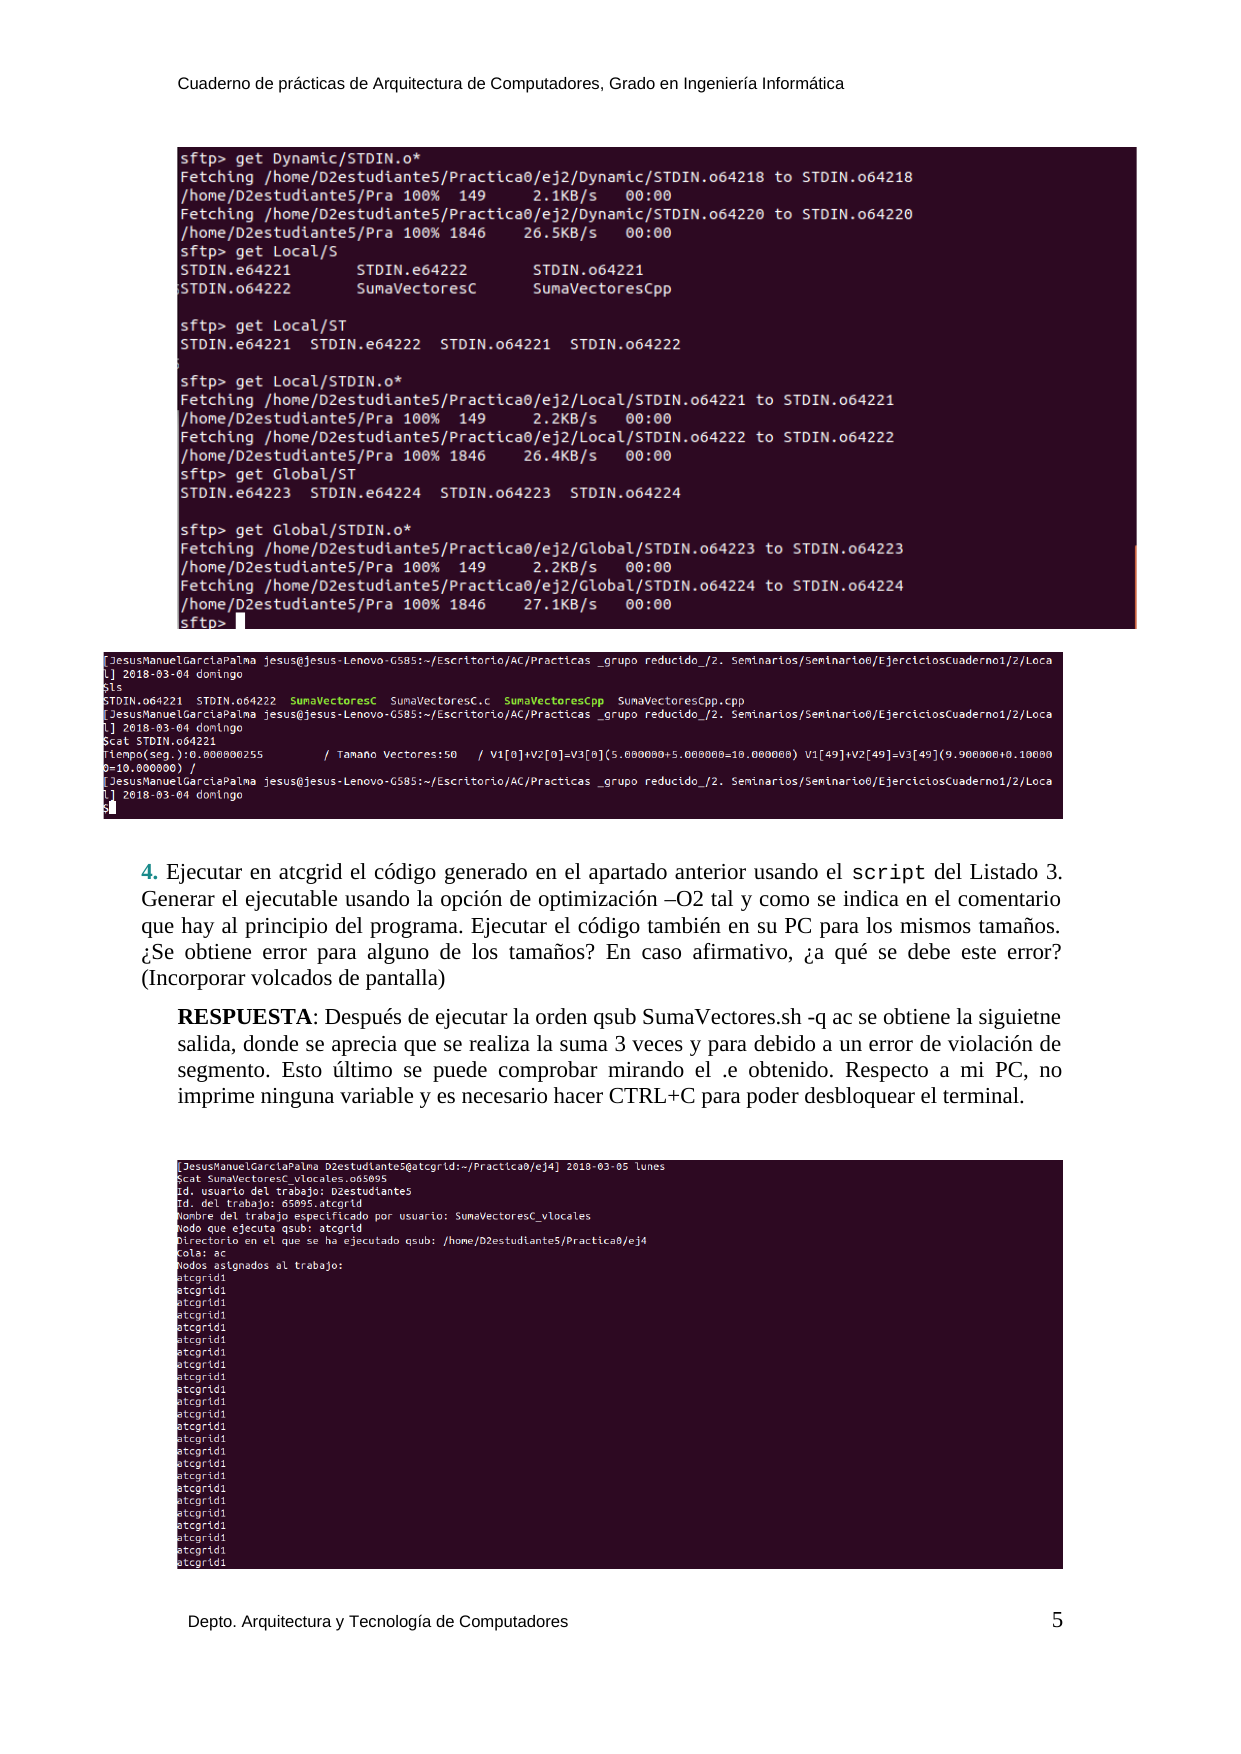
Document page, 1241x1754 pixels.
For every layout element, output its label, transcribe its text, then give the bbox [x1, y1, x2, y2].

picture [177, 147, 1137, 629]
picture [177, 1160, 1063, 1569]
picture [103, 652, 1063, 819]
list 4. Ejecutar en atcgrid el código generado en el apartado anterior usando el script del Listado 3. Generar el ejecutable usando la opción de optimización –O2 tal y como se indica en el comentario que hay al principio del programa. Ejecutar el código también en su PC para los mismos tamaños. ¿Se obtiene error para alguno de los tamaños? En caso afirmativo, ¿a qué se debe este error? (Incorporar volcados de pantalla) [103, 858, 1063, 991]
list RESPUESTA: Después de ejecutar la orden qsub SumaVectores.sh -q ac se obtiene la siguietne salida, donde se aprecia que se realiza la suma 3 veces y para debido a un error de violación de segmento. Esto último se puede comprobar mirando el .e obtenido. Respecto a mi PC, no imprime ninguna variable y es necesario hacer CTRL+C para poder desbloquear el terminal. [177, 1003, 1063, 1109]
